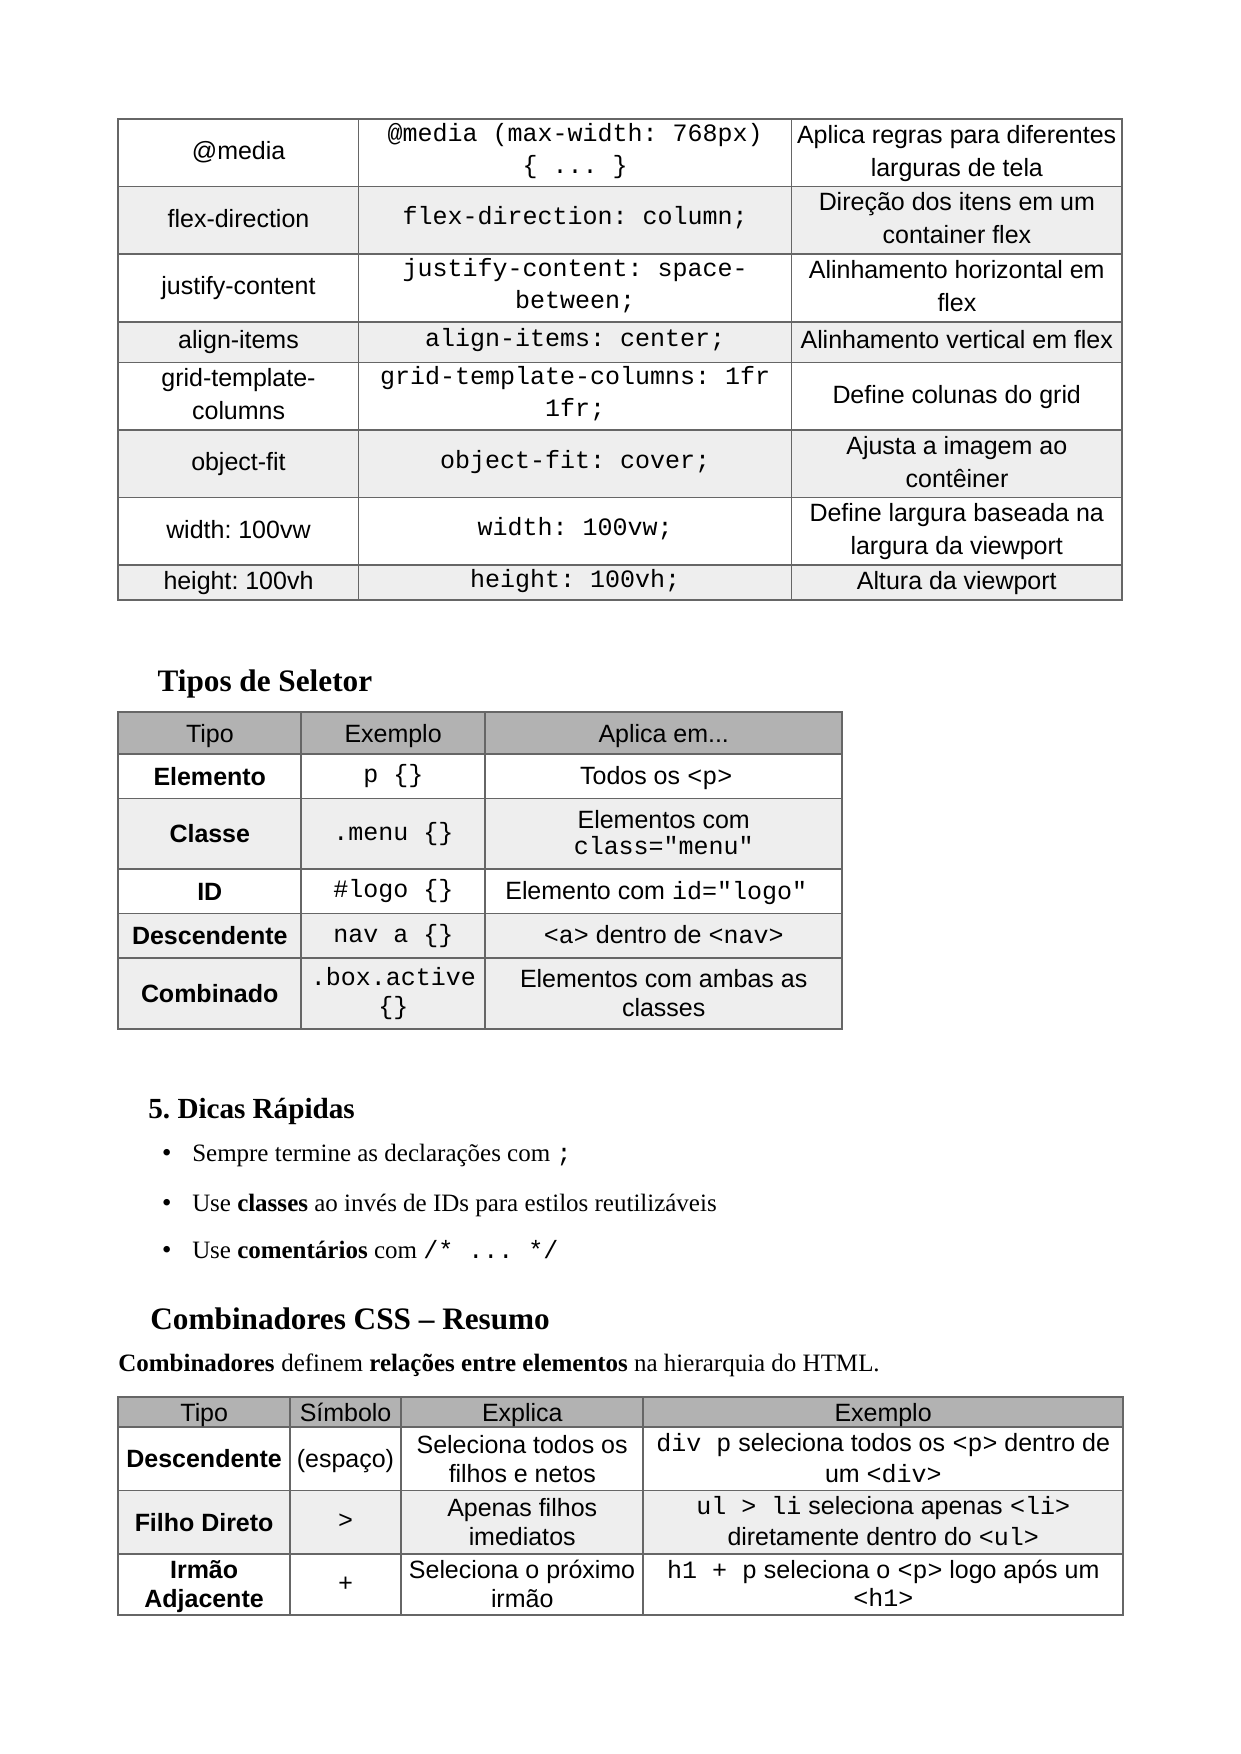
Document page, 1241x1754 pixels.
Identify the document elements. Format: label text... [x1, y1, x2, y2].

text Combinadores definem relações entre elementos na hierarquia do HTML. [118, 1348, 1122, 1377]
table_header Símbolo [291, 1398, 400, 1426]
table_cell grid-template-columns [119, 363, 358, 429]
list Use comentários com /* ... */ [162, 1235, 1122, 1266]
table_cell div p seleciona todos os <p> dentro de um <div> [644, 1428, 1122, 1490]
table_cell h1 + p seleciona o <p> logo após um <h1> [644, 1555, 1122, 1614]
table_cell Filho Direto [119, 1491, 289, 1553]
table_cell width: 100vw [119, 498, 358, 564]
table_header Explica [402, 1398, 642, 1426]
table_cell align-items [119, 323, 358, 362]
table_cell height: 100vh; [359, 566, 791, 599]
table_header Exemplo [302, 713, 484, 753]
table_header Tipo [119, 1398, 289, 1426]
table_cell height: 100vh [119, 566, 358, 599]
table_header Tipo [119, 713, 300, 753]
table_cell align-items: center; [359, 323, 791, 362]
table_cell Aplica regras para diferentes larguras de tela [792, 120, 1121, 186]
table_cell object-fit [119, 431, 358, 497]
table_cell Seleciona todos os filhos e netos [402, 1428, 642, 1490]
table_cell Altura da viewport [792, 566, 1121, 599]
table_cell flex-direction [119, 187, 358, 253]
table_cell Direção dos itens em um container flex [792, 187, 1121, 253]
table_header Aplica em... [486, 713, 841, 753]
table_cell Elementos com ambas as classes [486, 959, 841, 1028]
table_cell ID [119, 870, 300, 913]
table_cell <a> dentro de <nav> [486, 914, 841, 957]
list Sempre termine as declarações com ; [162, 1138, 1122, 1168]
table_header Exemplo [644, 1398, 1122, 1426]
subtitle 💡 5. Dicas Rápidas [118, 1092, 1122, 1125]
table_cell Alinhamento vertical em flex [792, 323, 1121, 362]
subtitle 🔗 Combinadores CSS – Resumo [118, 1300, 1122, 1336]
table_cell Elemento [119, 755, 300, 798]
table_cell Seleciona o próximo irmão [402, 1555, 642, 1614]
table_cell (espaço) [291, 1428, 400, 1490]
table_cell #logo {} [302, 870, 484, 913]
table_cell Apenas filhos imediatos [402, 1491, 642, 1553]
table_cell .menu {} [302, 799, 484, 868]
table_cell ul > li seleciona apenas <li> diretamente dentro do <ul> [644, 1491, 1122, 1553]
table_cell Descendente [119, 1428, 289, 1490]
table_cell Define largura baseada na largura da viewport [792, 498, 1121, 564]
table_cell Irmão Adjacente [119, 1555, 289, 1614]
table_cell object-fit: cover; [359, 431, 791, 497]
table_cell Descendente [119, 914, 300, 957]
table_cell flex-direction: column; [359, 187, 791, 253]
table_cell width: 100vw; [359, 498, 791, 564]
table_cell nav a {} [302, 914, 484, 957]
table_cell Todos os <p> [486, 755, 841, 798]
table_cell @media (max-width: 768px) { ... } [359, 120, 791, 186]
table_cell Elementos com class="menu" [486, 799, 841, 868]
table_cell .box.active {} [302, 959, 484, 1028]
table_cell Classe [119, 799, 300, 868]
table_cell + [291, 1555, 400, 1614]
table_cell Combinado [119, 959, 300, 1028]
table_cell @media [119, 120, 358, 186]
table_cell justify-content [119, 255, 358, 321]
table_cell Define colunas do grid [792, 363, 1121, 429]
table_cell > [291, 1491, 400, 1553]
subtitle 🧩 Tipos de Seletor [118, 663, 1122, 699]
table_cell Alinhamento horizontal em flex [792, 255, 1121, 321]
table_cell Ajusta a imagem ao contêiner [792, 431, 1121, 497]
list Use classes ao invés de IDs para estilos reutilizáveis [162, 1188, 1122, 1216]
table_cell Elemento com id="logo" [486, 870, 841, 913]
table_cell justify-content: space-between; [359, 255, 791, 321]
table_cell grid-template-columns: 1fr 1fr; [359, 363, 791, 429]
table_cell p {} [302, 755, 484, 798]
